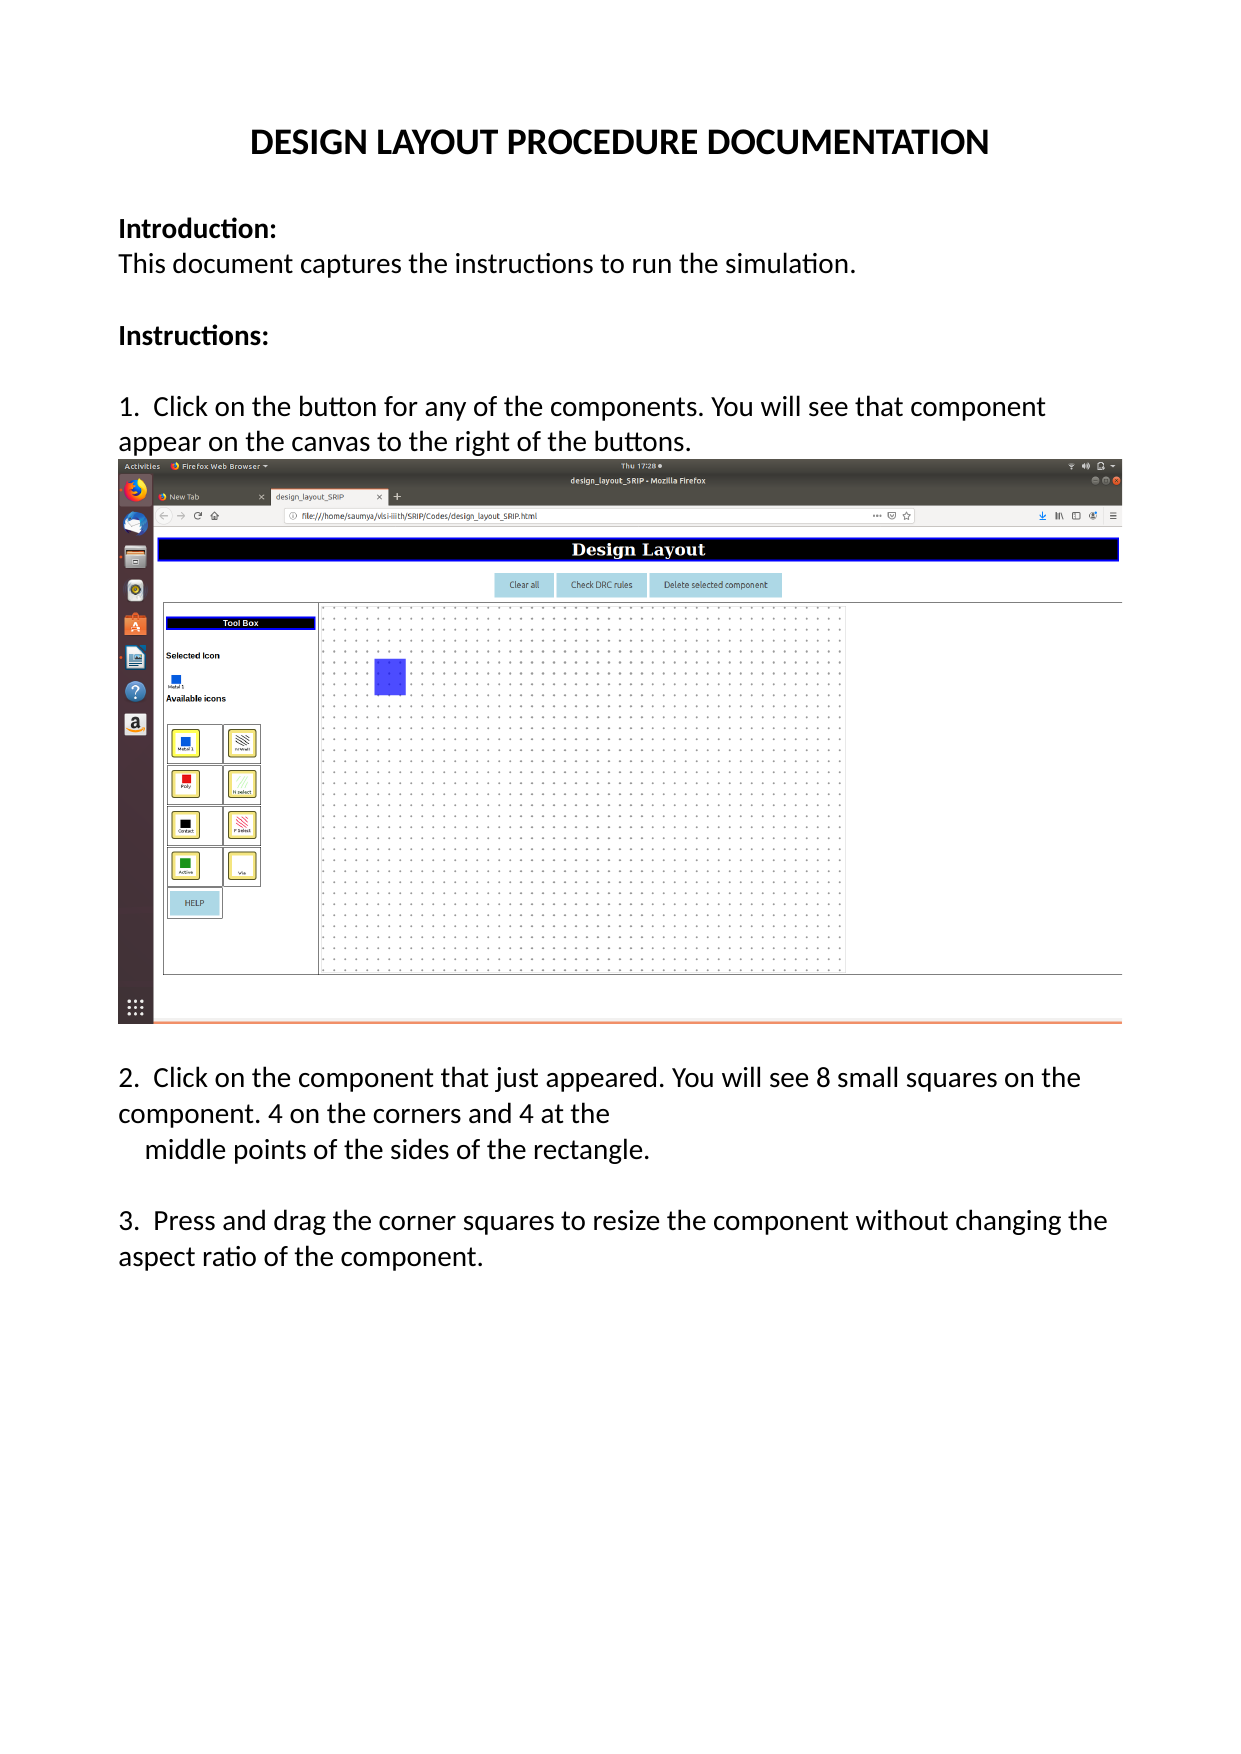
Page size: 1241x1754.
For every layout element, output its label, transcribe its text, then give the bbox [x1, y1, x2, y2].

text Instructions: [118, 317, 1122, 352]
text 1. Click on the button for any of the components. You will see that component appear on the canvas to the right of the buttons. [118, 388, 1122, 459]
text 3. Press and drag the corner squares to resize the component without changing the aspect ratio of the component. [118, 1202, 1122, 1273]
text DESIGN LAYOUT PROCEDURE DOCUMENTATION [118, 118, 1122, 164]
text Introduction: [118, 210, 1122, 245]
picture [118, 459, 1123, 1024]
text This document captures the instructions to run the simulation. [118, 245, 1122, 281]
text 2. Click on the component that just appeared. You will see 8 small squares on the component. 4 on the corners and 4 at the [118, 1059, 1122, 1131]
text middle points of the sides of the rectangle. [118, 1131, 1122, 1166]
